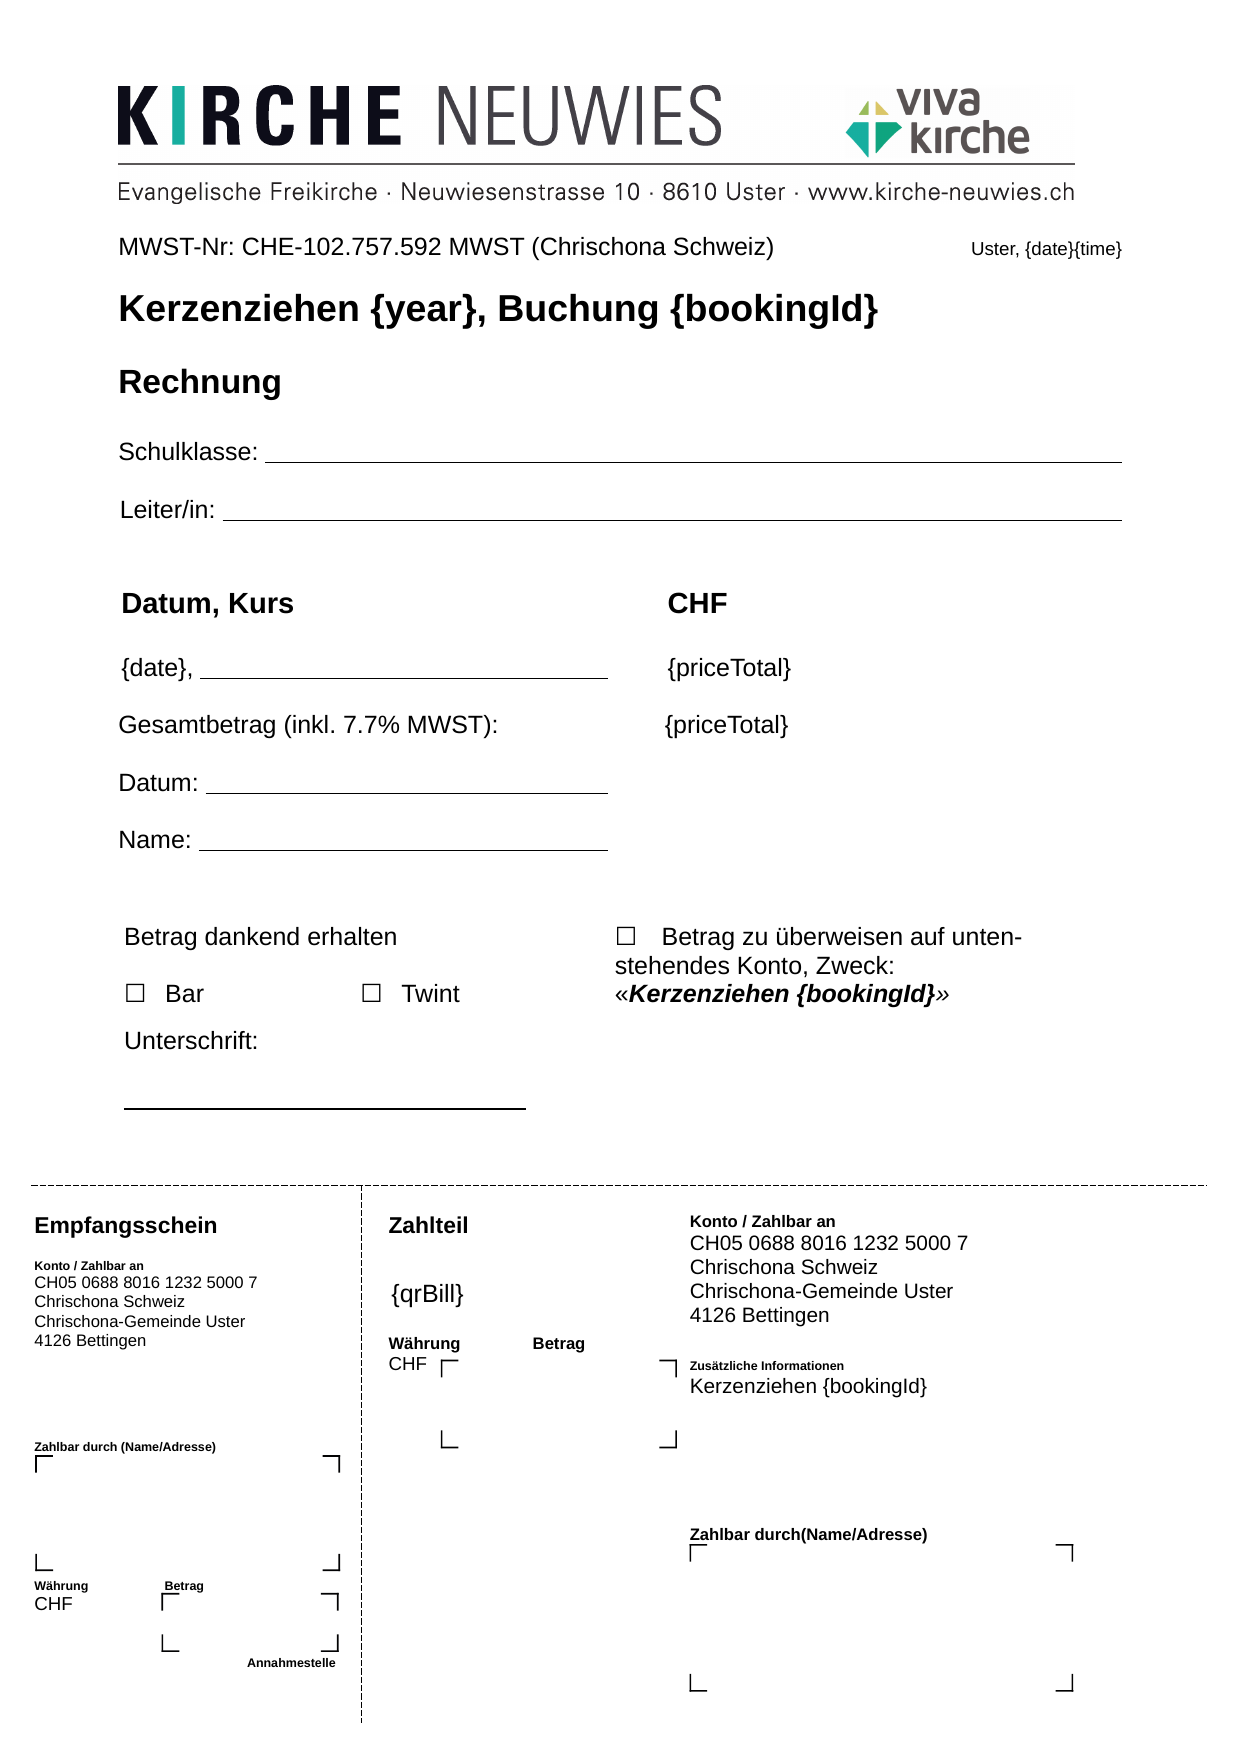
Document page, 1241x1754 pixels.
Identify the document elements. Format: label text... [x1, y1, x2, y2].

table_header [361, 1185, 385, 1723]
text {date}, {priceTotal} [121, 653, 1122, 681]
subtitle Kerzenziehen {year}, Buchung {bookingId} [118, 286, 1122, 329]
text Leiter/in: [118, 494, 1122, 523]
text Datum, Kurs CHF [121, 586, 1122, 619]
table_header Empfangsschein Konto / Zahlbar an CH05 0688 8016 1232 5000 7 Chrischona Schweiz Chrischona-Gemeinde Uster 4126 Bettingen Zahlbar durch (Name/Adresse) Währung Betrag CHF Annahmestelle [31, 1185, 361, 1723]
table_header Zahlteil {qrBill} Währung Betrag CHF [385, 1185, 687, 1723]
table_header Konto / Zahlbar an CH05 0688 8016 1232 5000 7 Chrischona Schweiz Chrischona-Gemeinde Uster 4126 Bettingen Zusätzliche Informationen Kerzenziehen {bookingId} Zahlbar durch(Name/Adresse) [687, 1185, 1206, 1723]
text Name: [118, 825, 1122, 854]
subtitle Rechnung [118, 362, 1122, 401]
text Gesamtbetrag (inkl. 7.7% MWST): {priceTotal} [118, 710, 1122, 739]
table_header [532, 916, 609, 1118]
text Datum: [118, 768, 1122, 796]
table_header Betrag dankend erhalten ☐ Bar ☐ Twint Unterschrift: [118, 916, 532, 1118]
table_header ☐ Betrag zu überweisen auf unten-stehendes Konto, Zweck: «Kerzenziehen {bookingId}» [609, 916, 1122, 1118]
text MWST-Nr: CHE-102.757.592 MWST (Chrischona Schweiz) Uster, {date}{time} [118, 232, 1122, 261]
text Schulklasse: [118, 437, 1122, 466]
picture [118, 85, 1075, 204]
